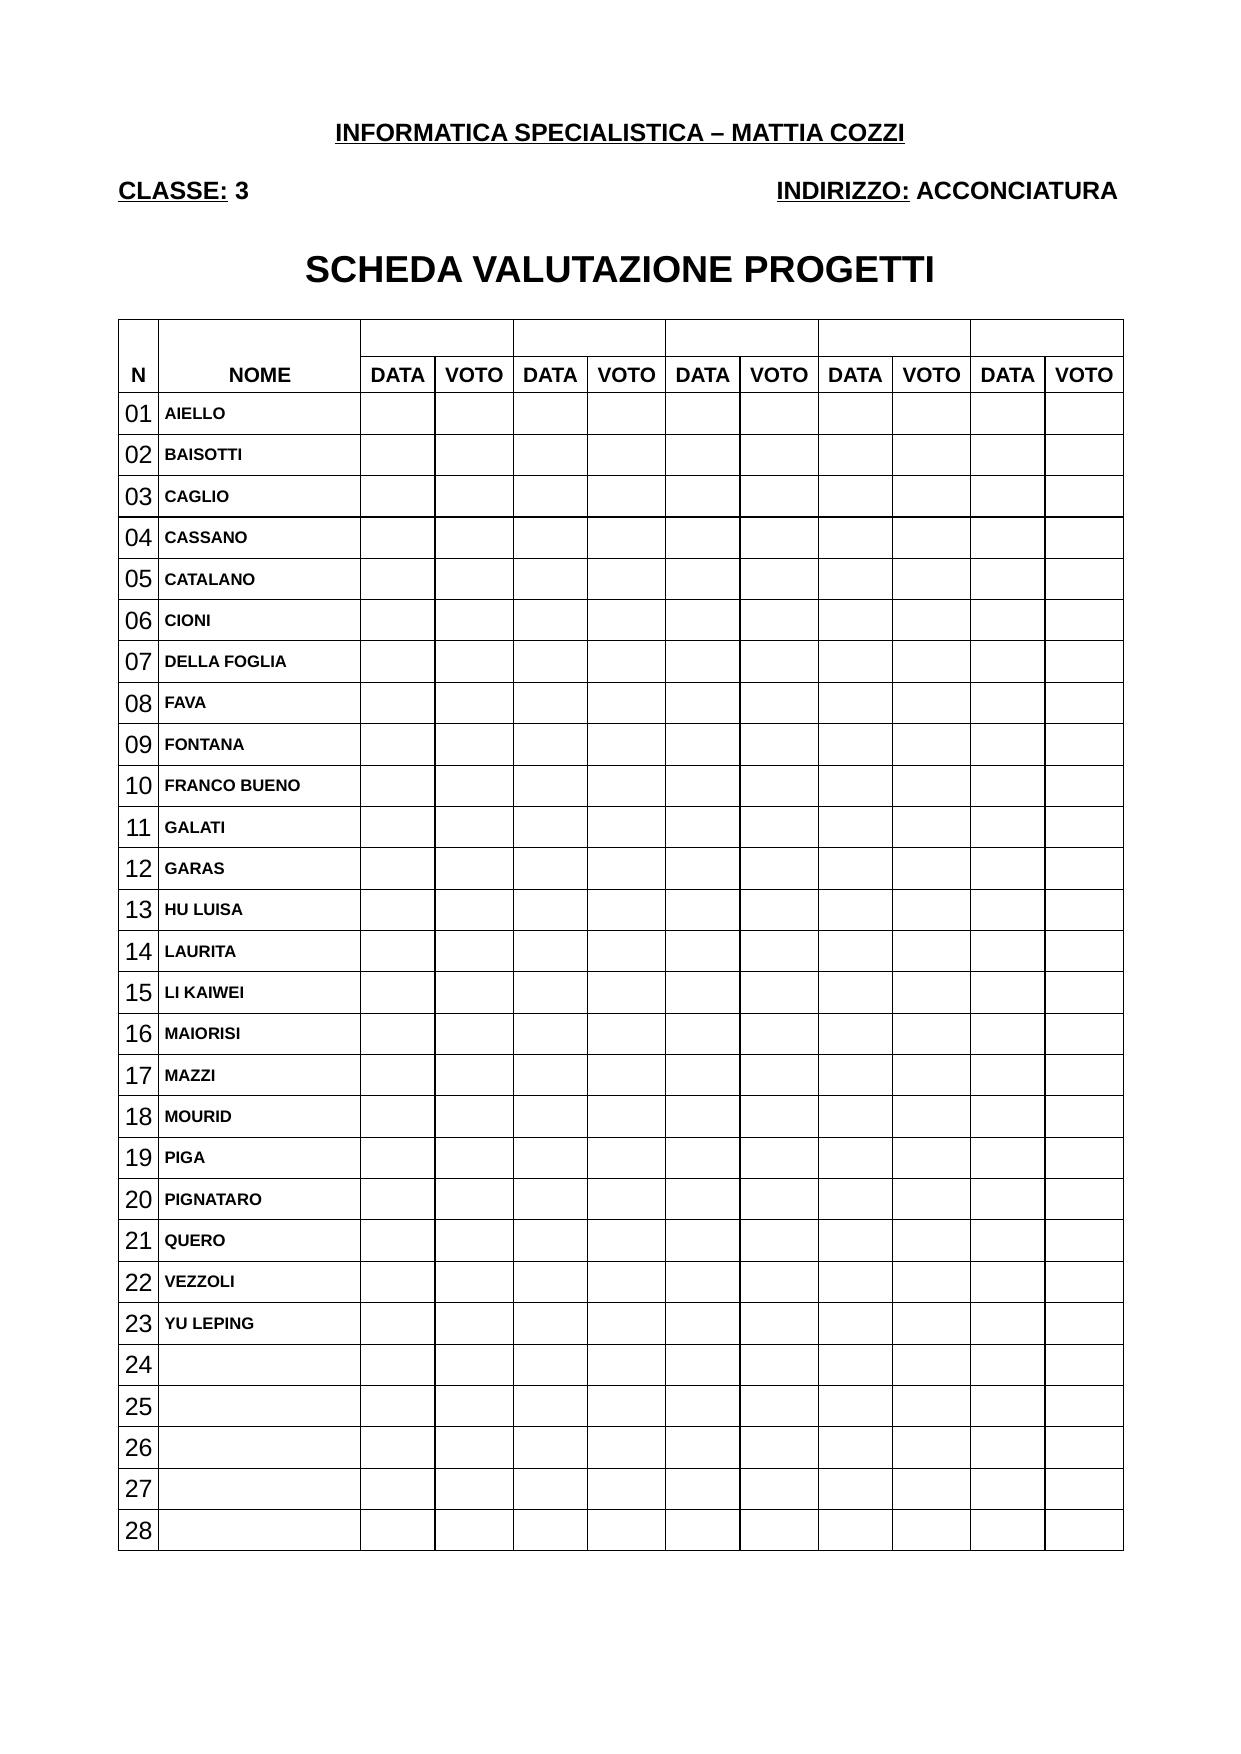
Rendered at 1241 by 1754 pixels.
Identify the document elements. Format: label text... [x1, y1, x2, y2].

table_cell [819, 890, 892, 930]
table_cell [436, 724, 513, 764]
table_cell DATA [361, 357, 434, 392]
table_cell [893, 1179, 970, 1219]
table_cell 17 [119, 1055, 158, 1095]
table_cell [1046, 807, 1123, 847]
table_cell 26 [119, 1427, 158, 1467]
table_cell [741, 807, 818, 847]
table_cell [514, 1014, 587, 1054]
table_cell MOURID [159, 1096, 360, 1137]
table_cell [666, 1510, 739, 1550]
table_cell MAZZI [159, 1055, 360, 1095]
table_cell [436, 972, 513, 1013]
table_cell [361, 1262, 434, 1302]
table_cell [893, 435, 970, 475]
table_cell [514, 1510, 587, 1550]
table_cell [819, 393, 892, 434]
table_cell [893, 1220, 970, 1261]
table_cell [588, 683, 665, 723]
table_cell [514, 476, 587, 516]
table_cell 03 [119, 476, 158, 516]
table_cell [893, 972, 970, 1013]
table_cell [971, 1427, 1044, 1467]
table_cell [893, 1262, 970, 1302]
table_cell [436, 1345, 513, 1385]
table_cell [514, 641, 587, 682]
table_cell [361, 724, 434, 764]
table_cell [971, 600, 1044, 640]
table_cell [436, 1469, 513, 1509]
table_cell [666, 807, 739, 847]
table_cell [971, 1138, 1044, 1178]
table_cell [514, 1345, 587, 1385]
table_cell [588, 1303, 665, 1343]
table_cell 15 [119, 972, 158, 1013]
table_cell [1046, 1345, 1123, 1385]
text CLASSE: 3 INDIRIZZO: ACCONCIATURA [118, 176, 1122, 204]
table_cell [971, 393, 1044, 434]
table_cell [741, 931, 818, 971]
table_cell [741, 600, 818, 640]
table_header [971, 320, 1123, 356]
table_cell [361, 1096, 434, 1137]
table_header [666, 320, 818, 356]
table_cell [588, 724, 665, 764]
table_cell [1046, 1220, 1123, 1261]
table_cell [971, 890, 1044, 930]
table_cell [436, 890, 513, 930]
table_cell [819, 683, 892, 723]
table_cell [666, 1345, 739, 1385]
table_cell 12 [119, 848, 158, 888]
table_cell [514, 559, 587, 599]
table_cell 02 [119, 435, 158, 475]
table_header [514, 320, 665, 356]
table_cell PIGNATARO [159, 1179, 360, 1219]
table_cell [436, 807, 513, 847]
table_cell [971, 641, 1044, 682]
table_header [819, 320, 970, 356]
table_cell [588, 1055, 665, 1095]
table_cell [361, 1510, 434, 1550]
table_cell [971, 1510, 1044, 1550]
table_cell [741, 766, 818, 806]
table_cell [971, 1055, 1044, 1095]
table_cell [666, 1262, 739, 1302]
table_cell [514, 518, 587, 558]
table_cell [893, 1055, 970, 1095]
table_cell [588, 1014, 665, 1054]
table_cell [361, 1220, 434, 1261]
table_cell [666, 890, 739, 930]
table_cell [666, 1220, 739, 1261]
table_cell [361, 972, 434, 1013]
table_cell [666, 1386, 739, 1426]
table_cell [1046, 1262, 1123, 1302]
table_cell 25 [119, 1386, 158, 1426]
table_cell [666, 518, 739, 558]
table_cell [361, 1469, 434, 1509]
table_cell [361, 1138, 434, 1178]
table_cell [588, 1262, 665, 1302]
table_cell [588, 1220, 665, 1261]
table_cell [514, 683, 587, 723]
table_cell [514, 1427, 587, 1467]
table_cell [666, 435, 739, 475]
table_cell [893, 1345, 970, 1385]
table_cell [361, 931, 434, 971]
table_cell 04 [119, 518, 158, 558]
table_cell [1046, 724, 1123, 764]
table_cell [819, 518, 892, 558]
table_cell 14 [119, 931, 158, 971]
table_cell [159, 1510, 360, 1550]
table_cell [971, 1303, 1044, 1343]
table_cell [971, 848, 1044, 888]
table_cell [819, 1303, 892, 1343]
table_cell [893, 393, 970, 434]
table_cell [361, 518, 434, 558]
table_cell [588, 848, 665, 888]
table_cell [666, 766, 739, 806]
table_cell GALATI [159, 807, 360, 847]
table_cell [893, 600, 970, 640]
table_cell [514, 766, 587, 806]
table_cell [666, 931, 739, 971]
table_cell GARAS [159, 848, 360, 888]
table_cell [588, 393, 665, 434]
table_cell [514, 1469, 587, 1509]
table_cell [588, 1345, 665, 1385]
table_cell VOTO [893, 357, 970, 392]
table_cell [741, 476, 818, 516]
table_cell [741, 1179, 818, 1219]
table_cell [1046, 1386, 1123, 1426]
table_cell [666, 1427, 739, 1467]
table_cell [436, 600, 513, 640]
table_cell [588, 807, 665, 847]
table_cell [893, 1469, 970, 1509]
table_cell [819, 1220, 892, 1261]
table_cell [741, 1303, 818, 1343]
table_cell [741, 1345, 818, 1385]
table_cell 23 [119, 1303, 158, 1343]
table_cell [159, 1427, 360, 1467]
table_cell [893, 890, 970, 930]
table_cell [819, 1096, 892, 1137]
table_cell MAIORISI [159, 1014, 360, 1054]
table_cell CAGLIO [159, 476, 360, 516]
table_cell VEZZOLI [159, 1262, 360, 1302]
table_cell VOTO [588, 357, 665, 392]
table_cell [666, 1096, 739, 1137]
table_cell [436, 1510, 513, 1550]
table_cell [819, 724, 892, 764]
table_cell [588, 766, 665, 806]
table_cell [819, 931, 892, 971]
table_cell [893, 766, 970, 806]
table_cell [436, 1220, 513, 1261]
table_cell 22 [119, 1262, 158, 1302]
table_cell [741, 1469, 818, 1509]
table_cell [1046, 1096, 1123, 1137]
table_cell [361, 476, 434, 516]
table_cell [819, 848, 892, 888]
table_header [361, 320, 513, 356]
table_cell [971, 1469, 1044, 1509]
table_cell 08 [119, 683, 158, 723]
table_cell [741, 1055, 818, 1095]
table_cell [971, 724, 1044, 764]
table_cell [893, 476, 970, 516]
table_cell 21 [119, 1220, 158, 1261]
table_cell [819, 1014, 892, 1054]
table_cell [514, 1386, 587, 1426]
table_cell [514, 931, 587, 971]
table_cell [514, 1096, 587, 1137]
table_cell [971, 1386, 1044, 1426]
table_cell [893, 724, 970, 764]
table_cell [741, 518, 818, 558]
table_cell [361, 600, 434, 640]
table_cell [971, 683, 1044, 723]
table_cell [971, 1345, 1044, 1385]
table_cell LAURITA [159, 931, 360, 971]
table_cell [436, 1014, 513, 1054]
table_cell [1046, 848, 1123, 888]
table_cell [436, 476, 513, 516]
table_cell [588, 476, 665, 516]
table_cell [514, 600, 587, 640]
table_cell [819, 1055, 892, 1095]
table_cell [893, 848, 970, 888]
table_cell [666, 1055, 739, 1095]
table_cell [436, 1262, 513, 1302]
table_cell [893, 1303, 970, 1343]
table_cell [588, 1510, 665, 1550]
table_cell [588, 1386, 665, 1426]
table_cell [819, 600, 892, 640]
table_cell 09 [119, 724, 158, 764]
table_cell [741, 1262, 818, 1302]
table_cell AIELLO [159, 393, 360, 434]
table_cell [971, 435, 1044, 475]
table_cell [436, 435, 513, 475]
table_cell [971, 1179, 1044, 1219]
table_cell [1046, 766, 1123, 806]
table_cell [588, 972, 665, 1013]
table_cell 28 [119, 1510, 158, 1550]
table_cell [666, 972, 739, 1013]
table_cell [1046, 1469, 1123, 1509]
table_cell [893, 559, 970, 599]
table_cell [1046, 972, 1123, 1013]
table_cell VOTO [1046, 357, 1123, 392]
table_cell [361, 1055, 434, 1095]
table_cell DATA [971, 357, 1044, 392]
table_cell PIGA [159, 1138, 360, 1178]
table_cell [159, 1469, 360, 1509]
table_cell [741, 1014, 818, 1054]
table_cell [1046, 1179, 1123, 1219]
table_cell [361, 890, 434, 930]
table_cell [436, 393, 513, 434]
table_cell [819, 807, 892, 847]
table_cell [741, 641, 818, 682]
table_cell [971, 1014, 1044, 1054]
table_cell YU LEPING [159, 1303, 360, 1343]
table_cell [741, 1386, 818, 1426]
table_cell [666, 683, 739, 723]
table_cell DATA [666, 357, 739, 392]
table_cell [893, 683, 970, 723]
table_cell [1046, 641, 1123, 682]
table_cell [1046, 393, 1123, 434]
table_cell 07 [119, 641, 158, 682]
table_cell [819, 435, 892, 475]
table_cell [588, 559, 665, 599]
table_cell 13 [119, 890, 158, 930]
table_cell [1046, 518, 1123, 558]
table_cell [588, 1138, 665, 1178]
table_cell [514, 1262, 587, 1302]
table_cell [436, 518, 513, 558]
table_cell [666, 1138, 739, 1178]
table_cell [819, 1386, 892, 1426]
table_cell [666, 641, 739, 682]
table_cell 20 [119, 1179, 158, 1219]
table_cell [361, 1427, 434, 1467]
table_cell [971, 1220, 1044, 1261]
table_cell [159, 1386, 360, 1426]
table_cell [741, 559, 818, 599]
table_cell VOTO [436, 357, 513, 392]
table_cell [514, 1220, 587, 1261]
table_cell [514, 1138, 587, 1178]
table_cell [514, 435, 587, 475]
table_cell [1046, 600, 1123, 640]
table_cell [819, 1427, 892, 1467]
table_cell [159, 1345, 360, 1385]
table_cell [436, 1138, 513, 1178]
table_cell 27 [119, 1469, 158, 1509]
table_cell [666, 1179, 739, 1219]
table_cell [1046, 1427, 1123, 1467]
table_cell [588, 1179, 665, 1219]
table_cell [819, 766, 892, 806]
table_cell [436, 1096, 513, 1137]
table_cell [361, 393, 434, 434]
table_cell [514, 890, 587, 930]
table_cell [436, 1303, 513, 1343]
table_cell [741, 724, 818, 764]
table_cell [971, 1096, 1044, 1137]
table_cell 24 [119, 1345, 158, 1385]
table_cell [1046, 1138, 1123, 1178]
table_cell [893, 1386, 970, 1426]
table_cell [436, 1427, 513, 1467]
table_cell [588, 518, 665, 558]
table_cell [741, 1427, 818, 1467]
table_cell [1046, 435, 1123, 475]
table_cell [741, 1096, 818, 1137]
table_cell 16 [119, 1014, 158, 1054]
table_cell [819, 476, 892, 516]
table_cell [361, 435, 434, 475]
table_cell [436, 848, 513, 888]
table_cell [741, 435, 818, 475]
table_cell [741, 393, 818, 434]
table_cell 05 [119, 559, 158, 599]
table_cell [666, 393, 739, 434]
table_cell [436, 1179, 513, 1219]
table_cell [514, 1303, 587, 1343]
table_cell [893, 1510, 970, 1550]
table_cell [588, 435, 665, 475]
table_cell HU LUISA [159, 890, 360, 930]
table_cell DELLA FOGLIA [159, 641, 360, 682]
table_cell [588, 1469, 665, 1509]
table_cell [361, 1303, 434, 1343]
table_cell [361, 766, 434, 806]
table_cell [741, 1220, 818, 1261]
table_cell [1046, 1055, 1123, 1095]
table_cell [893, 518, 970, 558]
table_cell [361, 1179, 434, 1219]
table_cell [819, 1510, 892, 1550]
table_cell [588, 890, 665, 930]
table_cell [514, 848, 587, 888]
table_cell [361, 559, 434, 599]
table_cell [436, 1386, 513, 1426]
table_cell 06 [119, 600, 158, 640]
table_cell [893, 641, 970, 682]
table_cell CATALANO [159, 559, 360, 599]
table_cell QUERO [159, 1220, 360, 1261]
table_cell [436, 1055, 513, 1095]
table_cell 19 [119, 1138, 158, 1178]
table_cell FAVA [159, 683, 360, 723]
table_cell [666, 1014, 739, 1054]
table_cell [741, 683, 818, 723]
table_cell [893, 1427, 970, 1467]
table_cell [819, 972, 892, 1013]
table_cell [893, 931, 970, 971]
table_cell [893, 807, 970, 847]
table_cell [1046, 476, 1123, 516]
table_cell [588, 1096, 665, 1137]
table_cell [1046, 1014, 1123, 1054]
table_cell [666, 600, 739, 640]
table_cell [893, 1014, 970, 1054]
table_cell [1046, 1303, 1123, 1343]
table_cell LI KAIWEI [159, 972, 360, 1013]
table_cell [819, 1179, 892, 1219]
table_cell [666, 1469, 739, 1509]
table_cell [971, 518, 1044, 558]
table_cell FRANCO BUENO [159, 766, 360, 806]
table_cell [361, 1345, 434, 1385]
table_cell [588, 931, 665, 971]
table_cell [1046, 931, 1123, 971]
table_cell [514, 393, 587, 434]
table_cell DATA [514, 357, 587, 392]
table_cell [741, 972, 818, 1013]
table_cell DATA [819, 357, 892, 392]
table_cell [436, 766, 513, 806]
table_cell [588, 600, 665, 640]
table_cell [1046, 1510, 1123, 1550]
table_cell [436, 559, 513, 599]
table_cell CASSANO [159, 518, 360, 558]
table_cell [666, 848, 739, 888]
table_cell [971, 807, 1044, 847]
table_cell [436, 931, 513, 971]
table_cell [588, 1427, 665, 1467]
table_cell FONTANA [159, 724, 360, 764]
table_cell [971, 766, 1044, 806]
table_cell [971, 1262, 1044, 1302]
table_cell [361, 641, 434, 682]
table_cell [361, 1014, 434, 1054]
table_cell [361, 683, 434, 723]
table_cell [971, 559, 1044, 599]
table_cell [741, 848, 818, 888]
table_cell [819, 1345, 892, 1385]
table_cell [361, 848, 434, 888]
table_cell BAISOTTI [159, 435, 360, 475]
table_cell [1046, 683, 1123, 723]
table_cell [819, 559, 892, 599]
table_header NOME [159, 320, 360, 392]
table_cell [514, 1179, 587, 1219]
text INFORMATICA SPECIALISTICA – MATTIA COZZI [118, 118, 1122, 147]
table_cell 18 [119, 1096, 158, 1137]
table_cell 01 [119, 393, 158, 434]
table_cell [741, 1510, 818, 1550]
table_cell [971, 972, 1044, 1013]
table_cell [514, 972, 587, 1013]
table_cell [741, 890, 818, 930]
table_cell [819, 1138, 892, 1178]
table_cell [666, 559, 739, 599]
table_cell [893, 1096, 970, 1137]
table_cell [514, 807, 587, 847]
table_cell [741, 1138, 818, 1178]
table_cell [361, 807, 434, 847]
table_cell [1046, 890, 1123, 930]
table_cell 10 [119, 766, 158, 806]
table_cell [436, 683, 513, 723]
table_header N [119, 320, 158, 392]
table_cell [666, 1303, 739, 1343]
table_cell 11 [119, 807, 158, 847]
table_cell [819, 1469, 892, 1509]
table_cell [1046, 559, 1123, 599]
table_cell CIONI [159, 600, 360, 640]
table_cell [971, 476, 1044, 516]
table_cell [361, 1386, 434, 1426]
text SCHEDA VALUTAZIONE PROGETTI [118, 247, 1122, 291]
table_cell [893, 1138, 970, 1178]
table_cell [436, 641, 513, 682]
table_cell [666, 476, 739, 516]
table_cell [588, 641, 665, 682]
table_cell [819, 641, 892, 682]
table_cell [971, 931, 1044, 971]
table_cell [819, 1262, 892, 1302]
table_cell [514, 1055, 587, 1095]
table_cell [514, 724, 587, 764]
table_cell [666, 724, 739, 764]
table_cell VOTO [741, 357, 818, 392]
